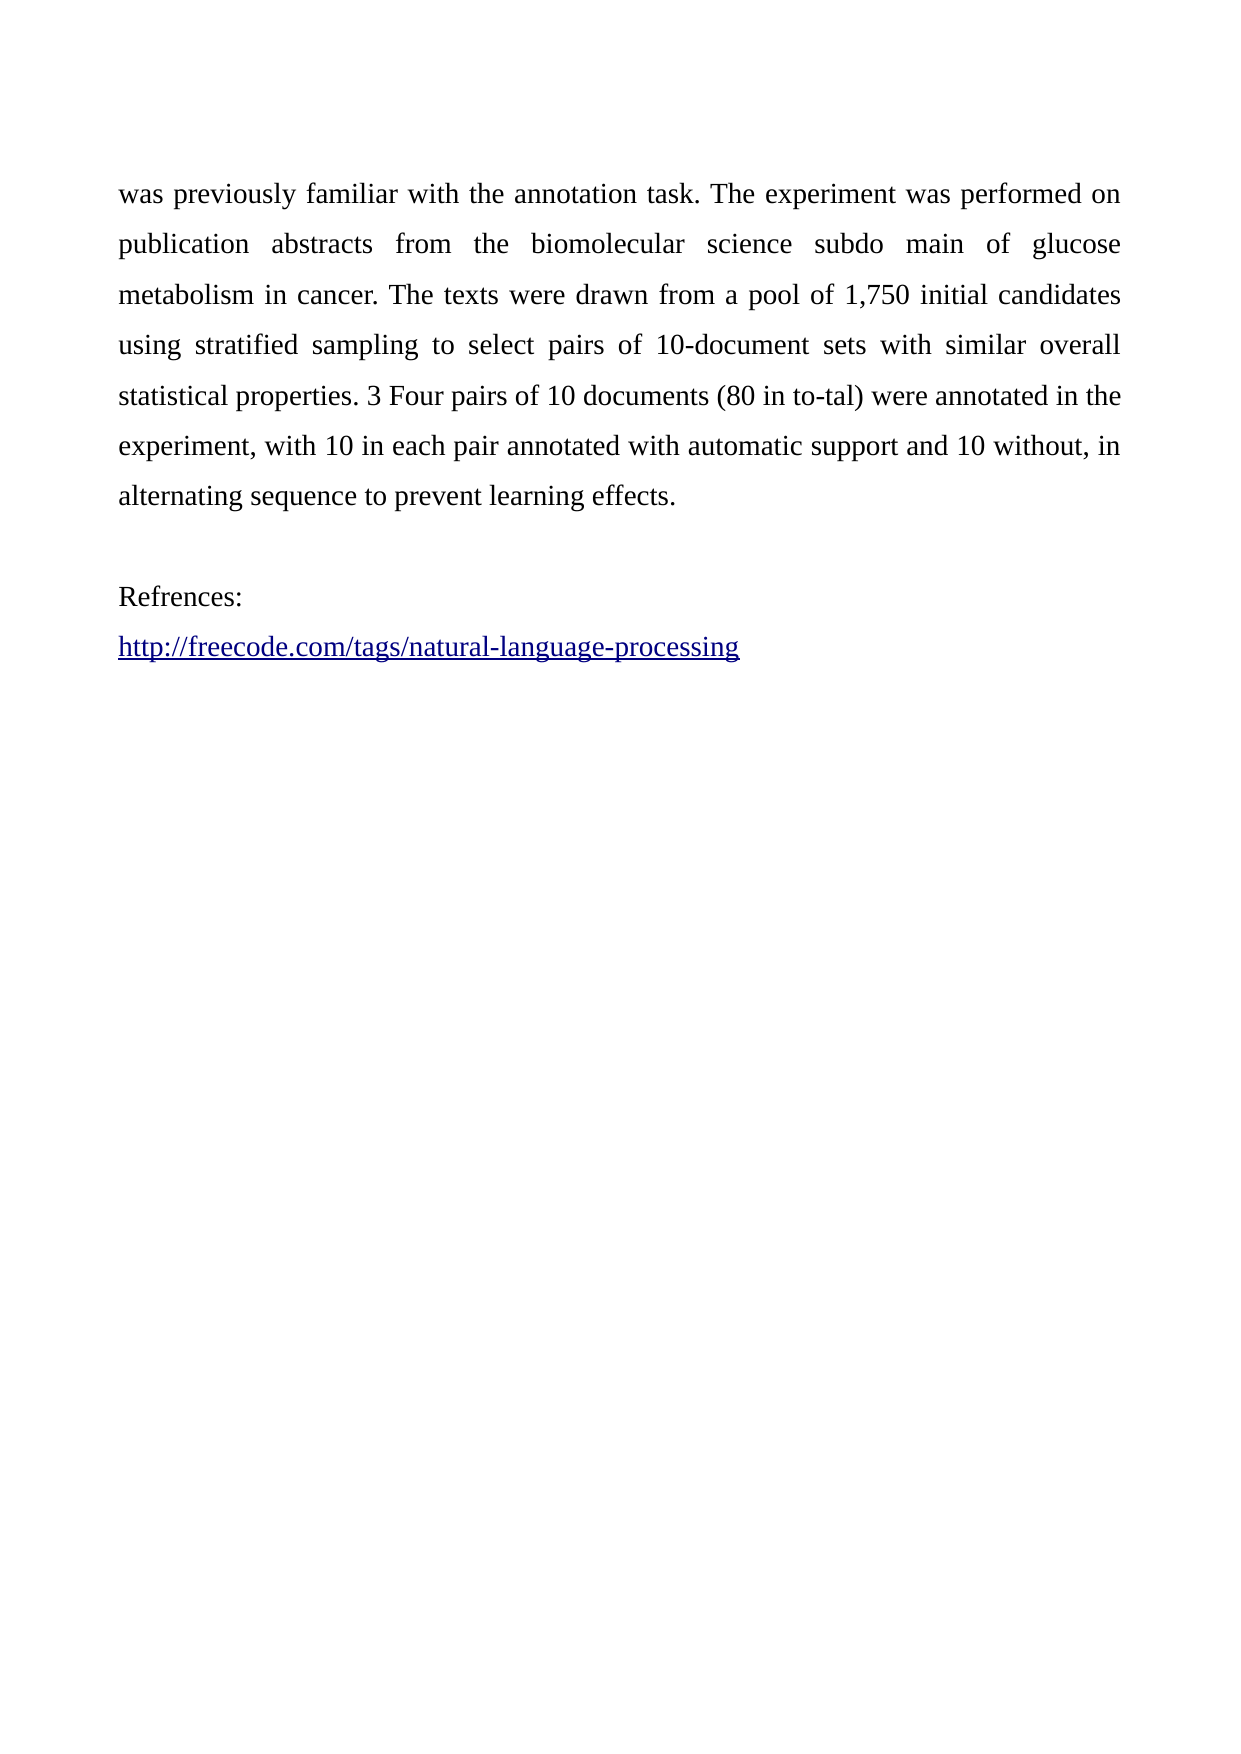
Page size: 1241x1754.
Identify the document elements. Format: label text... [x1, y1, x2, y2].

text was previously familiar with the annotation task. The experiment was performed on publication abstracts from the biomolecular science subdo main of glucose metabolism in cancer. The texts were drawn from a pool of 1,750 initial candidates using stratified sampling to select pairs of 10-document sets with similar overall statistical properties. 3 Four pairs of 10 documents (80 in to-tal) were annotated in the experiment, with 10 in each pair annotated with automatic support and 10 without, in alternating sequence to prevent learning effects. [118, 176, 1122, 512]
text Refrences: [118, 579, 1122, 612]
text http://freecode.com/tags/natural-language-processing [118, 629, 1122, 663]
